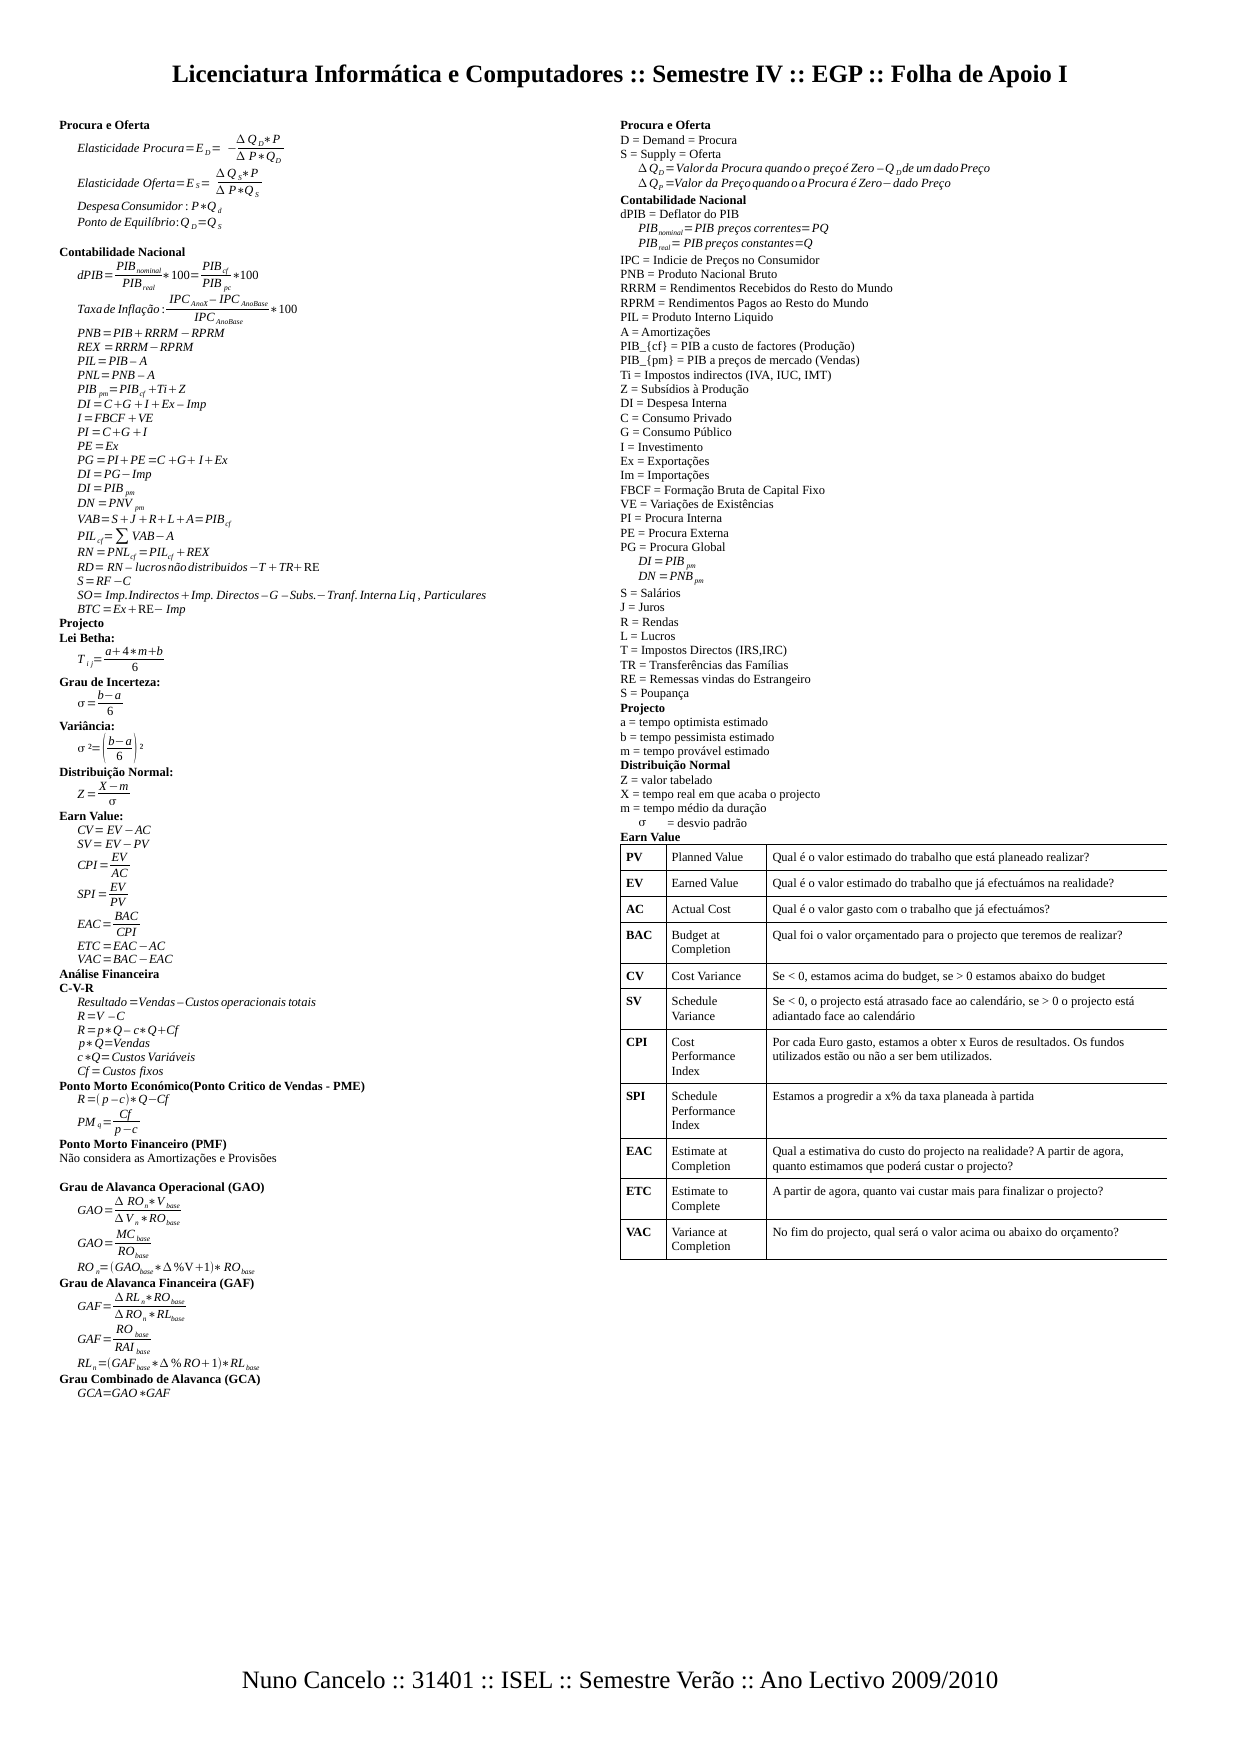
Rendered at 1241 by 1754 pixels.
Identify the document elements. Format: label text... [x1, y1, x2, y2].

table_cell Earned Value [667, 871, 766, 896]
table_cell ETC [621, 1179, 666, 1219]
text Análise Financeira [59, 967, 620, 981]
table_cell Budget at Completion [667, 923, 766, 962]
table_cell Se < 0, o projecto está atrasado face ao calendário, se > 0 o projecto está adiantado face ao calendário [767, 989, 1167, 1029]
table_cell Qual a estimativa do custo do projecto na realidade? A partir de agora, quanto estimamos que poderá custar o projecto? [767, 1139, 1167, 1178]
table_cell CV [621, 964, 666, 988]
table_cell Estamos a progredir a x% da taxa planeada à partida [767, 1084, 1167, 1138]
text J = Juros [620, 600, 1181, 614]
text Z = valor tabelado [620, 772, 1181, 787]
text PIL = Produto Interno Liquido [620, 310, 1181, 324]
table_cell VAC [621, 1220, 666, 1259]
text RPRM = Rendimentos Pagos ao Resto do Mundo [620, 296, 1181, 310]
text X = tempo real em que acaba o projecto [620, 787, 1181, 801]
text Ti = Impostos indirectos (IVA, IUC, IMT) [620, 367, 1181, 382]
text PIB_{pm} = PIB a preços de mercado (Vendas) [620, 353, 1181, 367]
text C = Consumo Privado [620, 411, 1181, 425]
text = desvio padrão [620, 816, 1181, 830]
text L = Lucros [620, 629, 1181, 643]
table_cell AC [621, 897, 666, 922]
text R = Rendas [620, 614, 1181, 629]
table_cell Se < 0, estamos acima do budget, se > 0 estamos abaixo do budget [767, 964, 1167, 988]
text RRRM = Rendimentos Recebidos do Resto do Mundo [620, 281, 1181, 296]
table_cell EAC [621, 1139, 666, 1178]
text Grau de Alavanca Financeira (GAF) [59, 1276, 620, 1290]
table_cell Qual é o valor gasto com o trabalho que já efectuámos? [767, 897, 1167, 922]
text Variância: [59, 718, 620, 733]
text PE = Procura Externa [620, 526, 1181, 540]
text Grau de Alavanca Operacional (GAO) [59, 1180, 620, 1194]
text TR = Transferências das Famílias [620, 657, 1181, 672]
text A = Amortizações [620, 324, 1181, 339]
table_cell SPI [621, 1084, 666, 1138]
text Grau de Incerteza: [59, 674, 620, 689]
table_cell Por cada Euro gasto, estamos a obter x Euros de resultados. Os fundos utilizados estão ou não a ser bem utilizados. [767, 1030, 1167, 1083]
text Projecto [620, 701, 1181, 715]
text a = tempo optimista estimado [620, 715, 1181, 729]
table_cell Schedule Performance Index [667, 1084, 766, 1138]
table_cell Cost Performance Index [667, 1030, 766, 1083]
text Ex = Exportações [620, 454, 1181, 468]
text FBCF = Formação Bruta de Capital Fixo [620, 482, 1181, 497]
text VE = Variações de Existências [620, 497, 1181, 511]
text dPIB = Deflator do PIB [620, 207, 1181, 221]
table_cell Qual foi o valor orçamentado para o projecto que teremos de realizar? [767, 923, 1167, 962]
text Im = Importações [620, 468, 1181, 482]
table_cell Qual é o valor estimado do trabalho que já efectuámos na realidade? [767, 871, 1167, 896]
text Lei Betha: [59, 631, 620, 645]
text Projecto [59, 616, 620, 631]
text Z = Subsídios à Produção [620, 382, 1181, 396]
table_cell BAC [621, 923, 666, 962]
table_cell CPI [621, 1030, 666, 1083]
table_cell Estimate to Complete [667, 1179, 766, 1219]
text DI = Despesa Interna [620, 396, 1181, 411]
table_cell EV [621, 871, 666, 896]
text S = Poupança [620, 686, 1181, 701]
text Grau Combinado de Alavanca (GCA) [59, 1372, 620, 1386]
table_cell Cost Variance [667, 964, 766, 988]
table_cell Schedule Variance [667, 989, 766, 1029]
table_cell SV [621, 989, 666, 1029]
text Procura e Oferta [620, 118, 1181, 132]
text C-V-R [59, 981, 620, 995]
text b = tempo pessimista estimado [620, 729, 1181, 744]
text Earn Value: [59, 809, 620, 823]
text T = Impostos Directos (IRS,IRC) [620, 643, 1181, 657]
table_cell Estimate at Completion [667, 1139, 766, 1178]
text D = Demand = Procura [620, 132, 1181, 147]
text Contabilidade Nacional [59, 245, 620, 259]
text PI = Procura Interna [620, 511, 1181, 526]
table_cell A partir de agora, quanto vai custar mais para finalizar o projecto? [767, 1179, 1167, 1219]
text Não considera as Amortizações e Provisões [59, 1151, 620, 1165]
text S = Salários [620, 586, 1181, 600]
table_header PV [621, 845, 666, 870]
text m = tempo médio da duração [620, 801, 1181, 816]
table_header Qual é o valor estimado do trabalho que está planeado realizar? [767, 845, 1167, 870]
text Earn Value [620, 830, 1181, 844]
text S = Supply = Oferta [620, 147, 1181, 161]
text Procura e Oferta [59, 118, 620, 132]
table_cell Actual Cost [667, 897, 766, 922]
table_cell Variance at Completion [667, 1220, 766, 1259]
text Ponto Morto Económico(Ponto Critico de Vendas - PME) [59, 1078, 620, 1093]
text PIB_{cf} = PIB a custo de factores (Produção) [620, 339, 1181, 353]
text m = tempo provável estimado [620, 744, 1181, 758]
text IPC = Indicie de Preços no Consumidor [620, 252, 1181, 267]
text Distribuição Normal [620, 758, 1181, 772]
text G = Consumo Público [620, 425, 1181, 439]
text PNB = Produto Nacional Bruto [620, 267, 1181, 281]
table_header Planned Value [667, 845, 766, 870]
text Distribuição Normal: [59, 765, 620, 779]
text PG = Procura Global [620, 540, 1181, 554]
text RE = Remessas vindas do Estrangeiro [620, 672, 1181, 686]
text Ponto Morto Financeiro (PMF) [59, 1137, 620, 1151]
text I = Investimento [620, 439, 1181, 454]
table_cell No fim do projecto, qual será o valor acima ou abaixo do orçamento? [767, 1220, 1167, 1259]
text Contabilidade Nacional [620, 192, 1181, 207]
